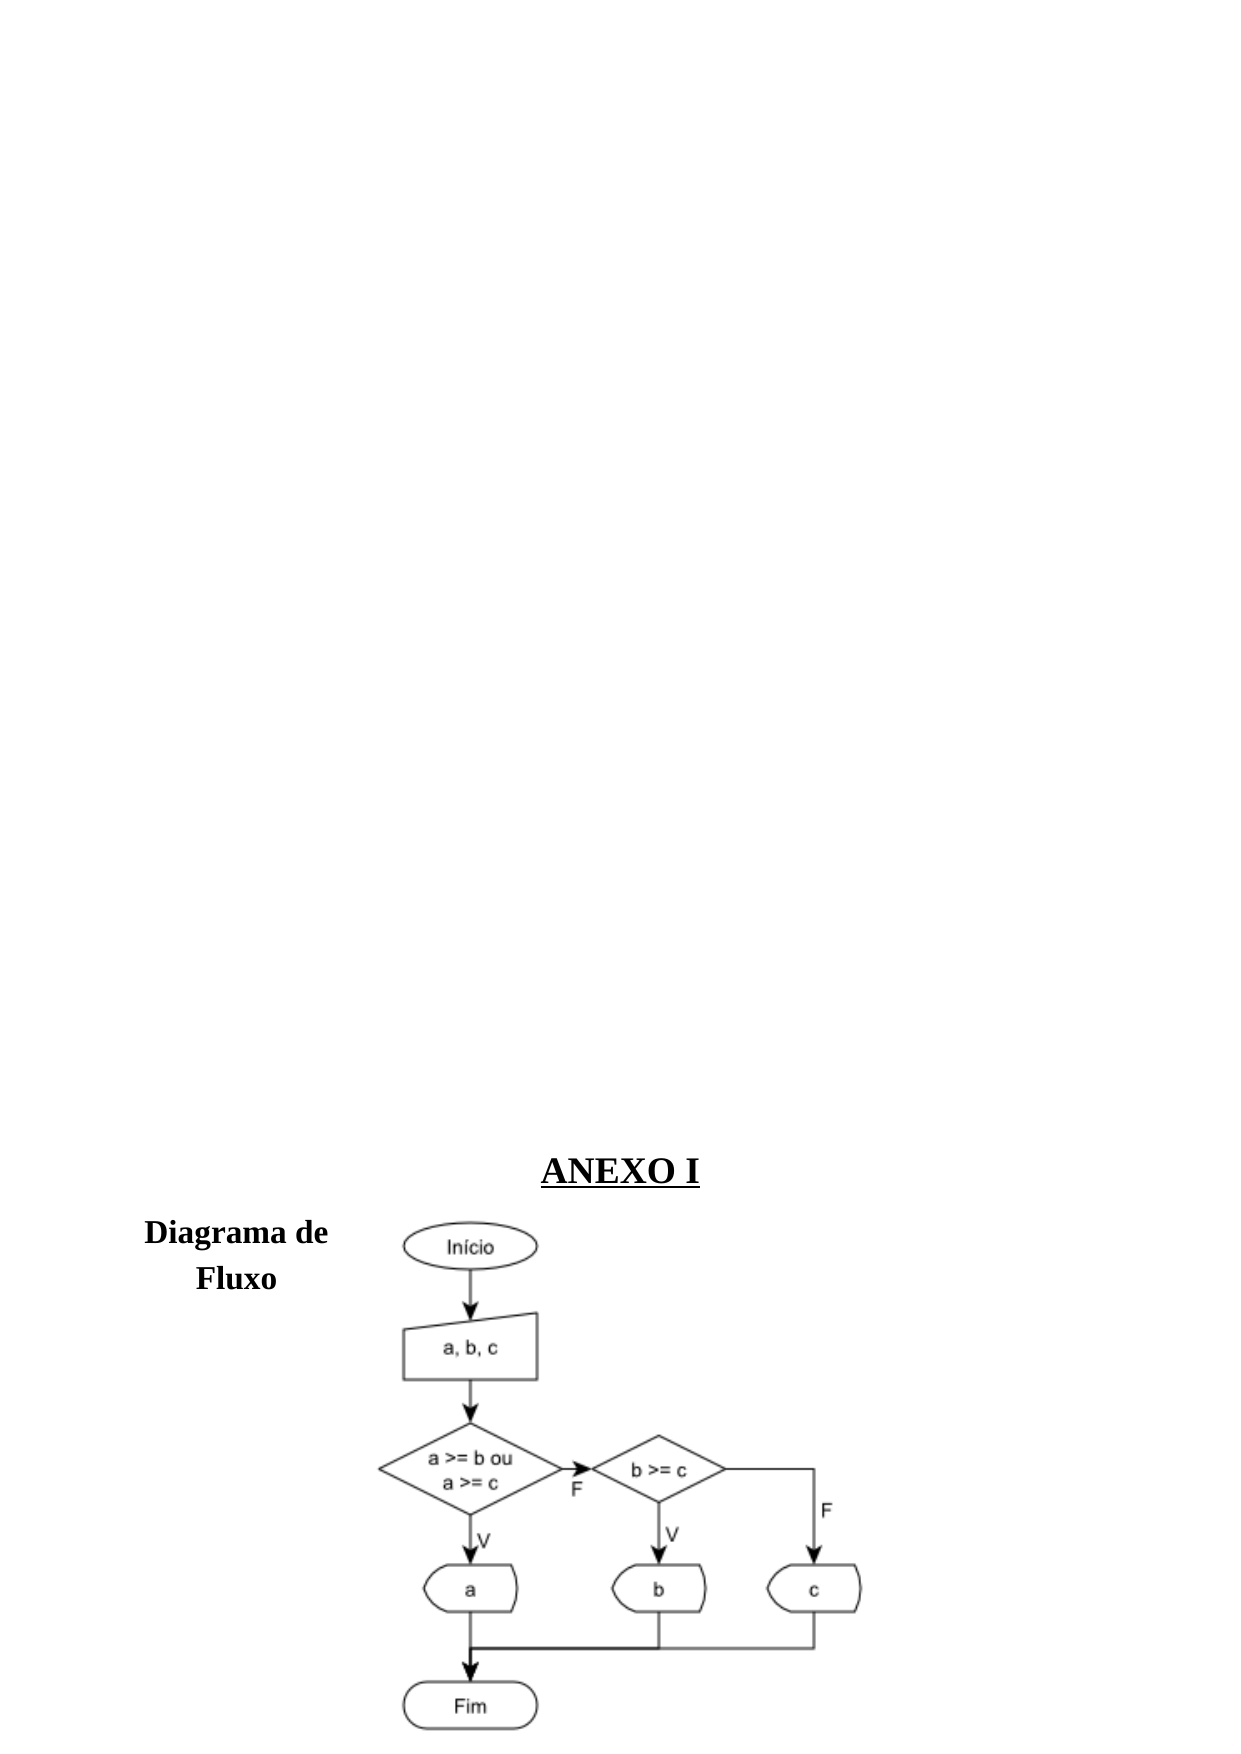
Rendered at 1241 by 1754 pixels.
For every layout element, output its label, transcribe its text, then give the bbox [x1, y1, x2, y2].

text [886, 1213, 1122, 1297]
text ANEXO I [118, 1148, 1122, 1192]
picture [354, 1198, 886, 1754]
text Diagrama de Fluxo [118, 1213, 354, 1297]
